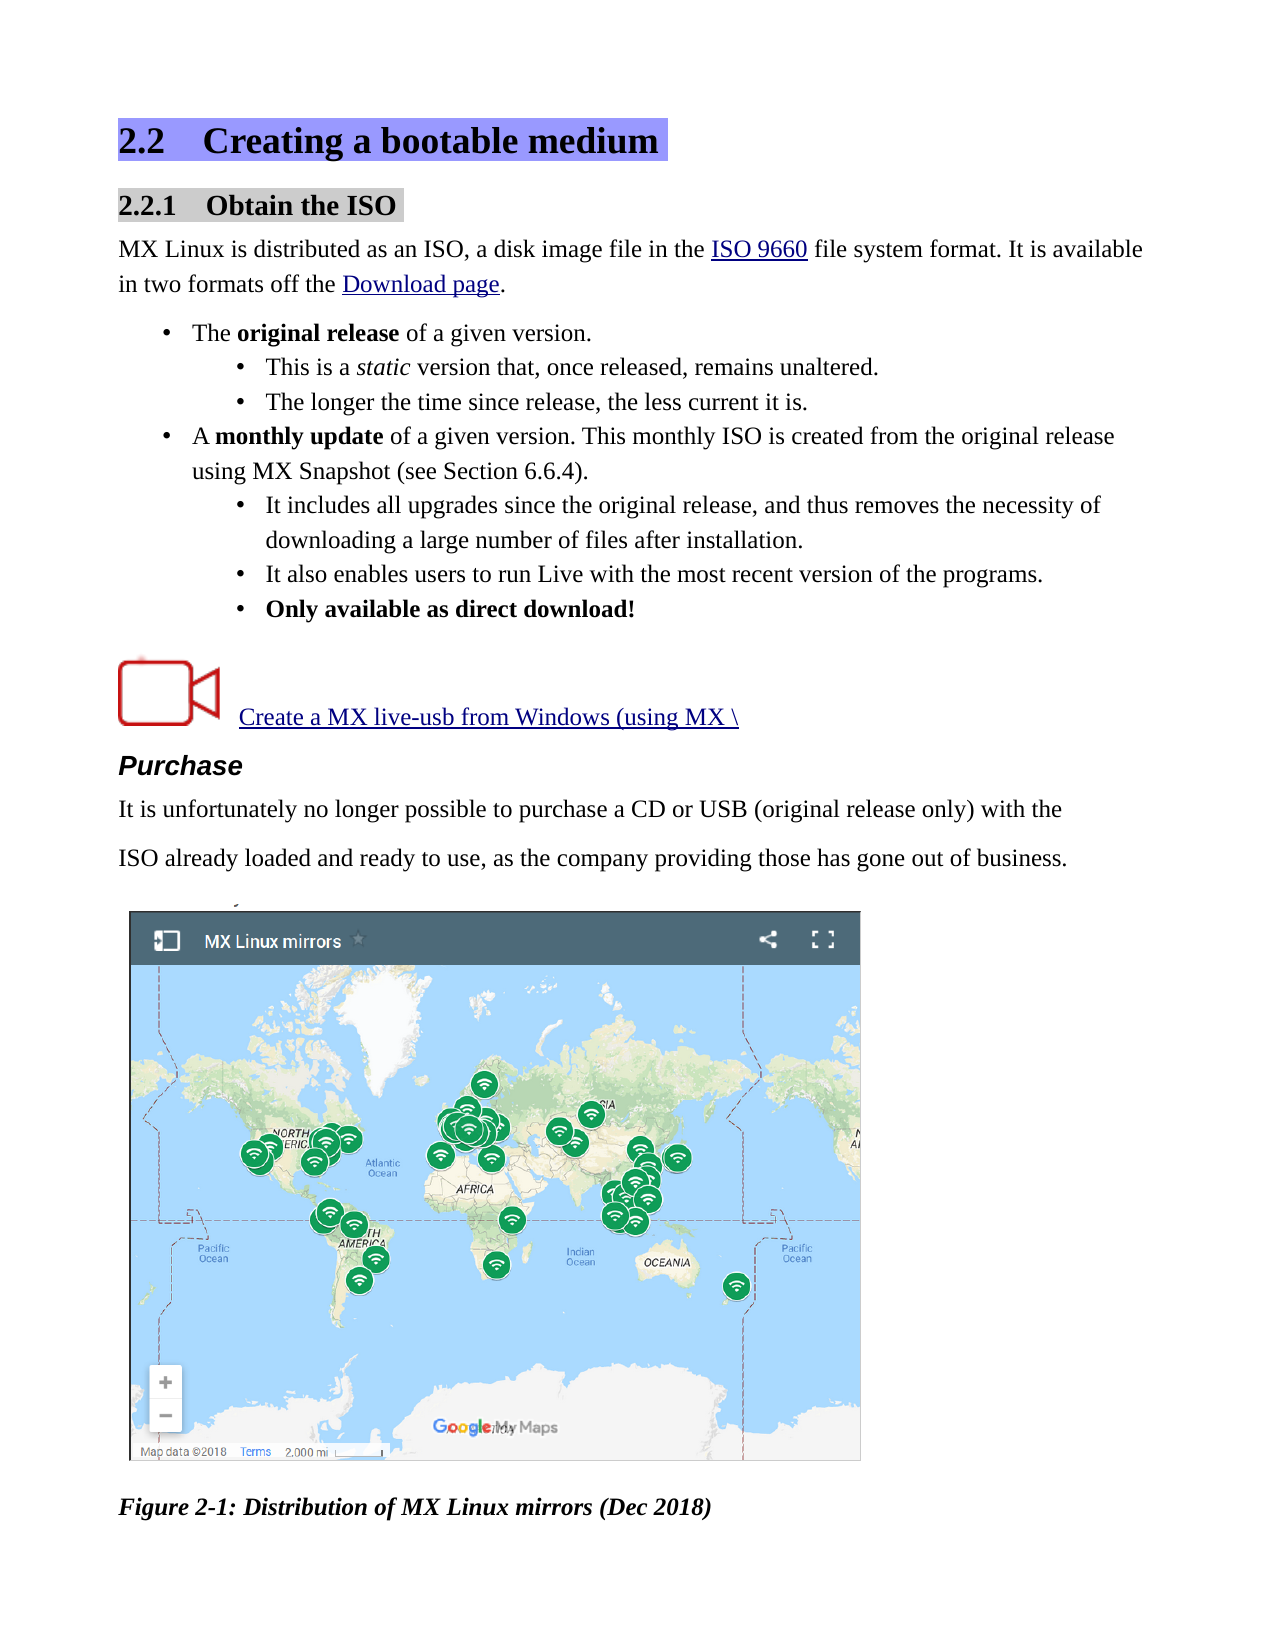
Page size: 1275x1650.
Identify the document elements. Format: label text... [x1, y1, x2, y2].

text Create a MX live-usb from Windows (using MX \ [118, 643, 1157, 731]
list Only available as direct download! [236, 594, 1157, 622]
text ISO already loaded and ready to use, as the company providing those has gone out of business. [118, 843, 1157, 871]
text It is unfortunately no longer possible to purchase a CD or USB (original release only) with the [118, 794, 1157, 822]
text MX Linux is distributed as an ISO, a disk image file in the ISO 9660 file system format. It is available in two formats off the Download page. [118, 234, 1157, 298]
picture [118, 642, 220, 726]
text Figure 2-1: Distribution of MX Linux mirrors (Dec 2018) [118, 1492, 1157, 1521]
subtitle Purchase [118, 749, 1157, 781]
list A monthly update of a given version. This monthly ISO is created from the original release using MX Snapshot (see Section 6.6.4). [162, 421, 1157, 484]
list This is a static version that, once released, remains unaltered. [236, 352, 1157, 381]
subtitle 2.2 Creating a bootable medium [668, 118, 1157, 161]
subtitle 2.2.1 Obtain the ISO [404, 188, 1157, 222]
list The original release of a given version. [162, 318, 1157, 347]
list The longer the time since release, the less current it is. [236, 387, 1157, 416]
list It includes all upgrades since the original release, and thus removes the necessity of downloading a large number of files after installation. [236, 490, 1157, 553]
list It also enables users to run Live with the most recent version of the programs. [236, 559, 1157, 588]
picture [118, 904, 869, 1474]
